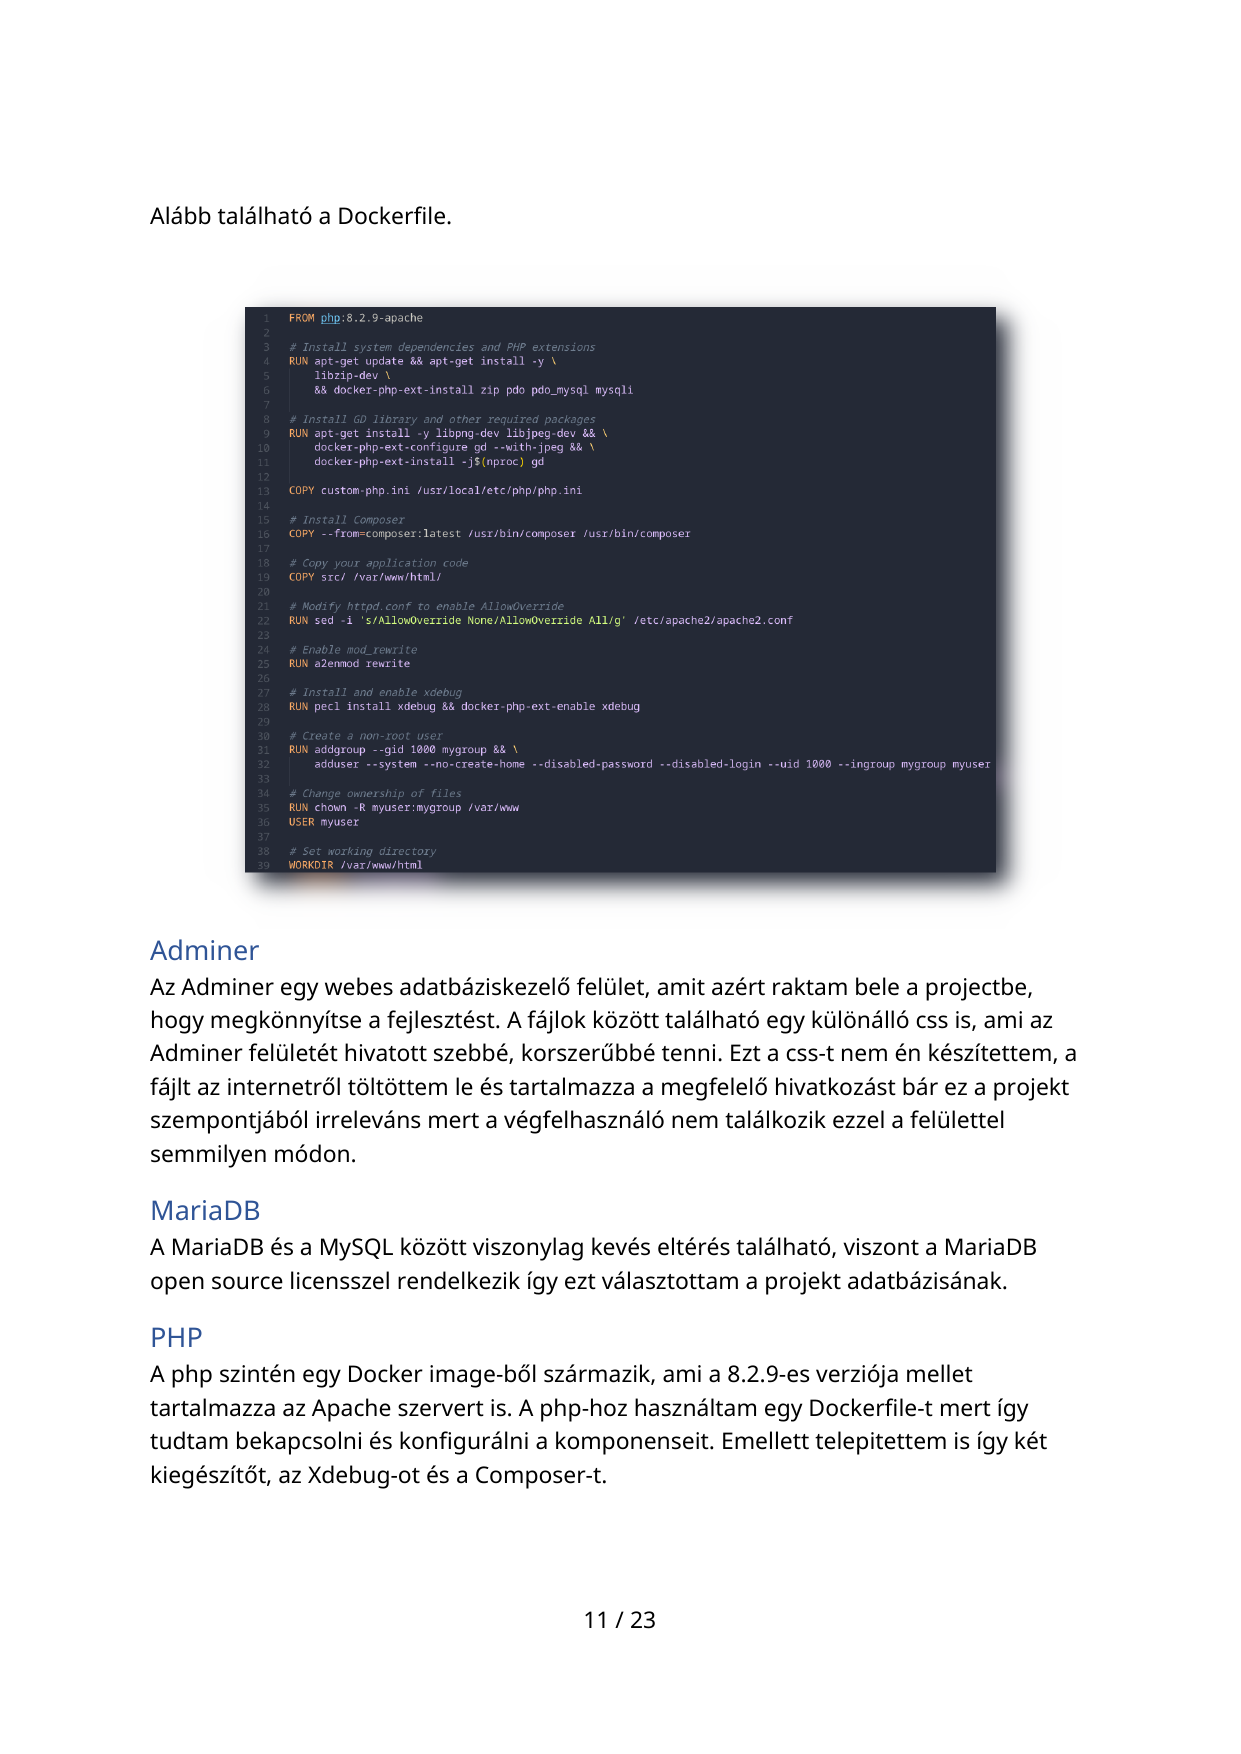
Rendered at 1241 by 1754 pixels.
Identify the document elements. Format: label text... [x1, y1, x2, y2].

subtitle PHP [150, 1319, 1090, 1356]
text Az Adminer egy webes adatbáziskezelő felület, amit azért raktam bele a projectbe, hogy megkönnyítse a fejlesztést. A fájlok között található egy különálló css is, ami az Adminer felületét hivatott szebbé, korszerűbbé tenni. Ezt a css-t nem én készítettem, a fájlt az internetről töltöttem le és tartalmazza a megfelelő hivatkozást bár ez a projekt szempontjából irreleváns mert a végfelhasználó nem találkozik ezzel a felülettel semmilyen módon. [150, 970, 1090, 1169]
subtitle MariaDB [150, 1192, 1090, 1229]
picture [170, 250, 1071, 929]
text A php szintén egy Docker image-ből származik, ami a 8.2.9-es verziója mellet tartalmazza az Apache szervert is. A php-hoz használtam egy Dockerfile-t mert így tudtam bekapcsolni és konfigurálni a komponenseit. Emellett telepitettem is így két kiegészítőt, az Xdebug-ot és a Composer-t. [150, 1358, 1090, 1490]
subtitle Adminer [150, 254, 1090, 968]
text A MariaDB és a MySQL között viszonylag kevés eltérés található, viszont a MariaDB open source licensszel rendelkezik így ezt választottam a projekt adatbázisának. [150, 1231, 1090, 1296]
text Alább található a Dockerfile. [150, 200, 1090, 231]
